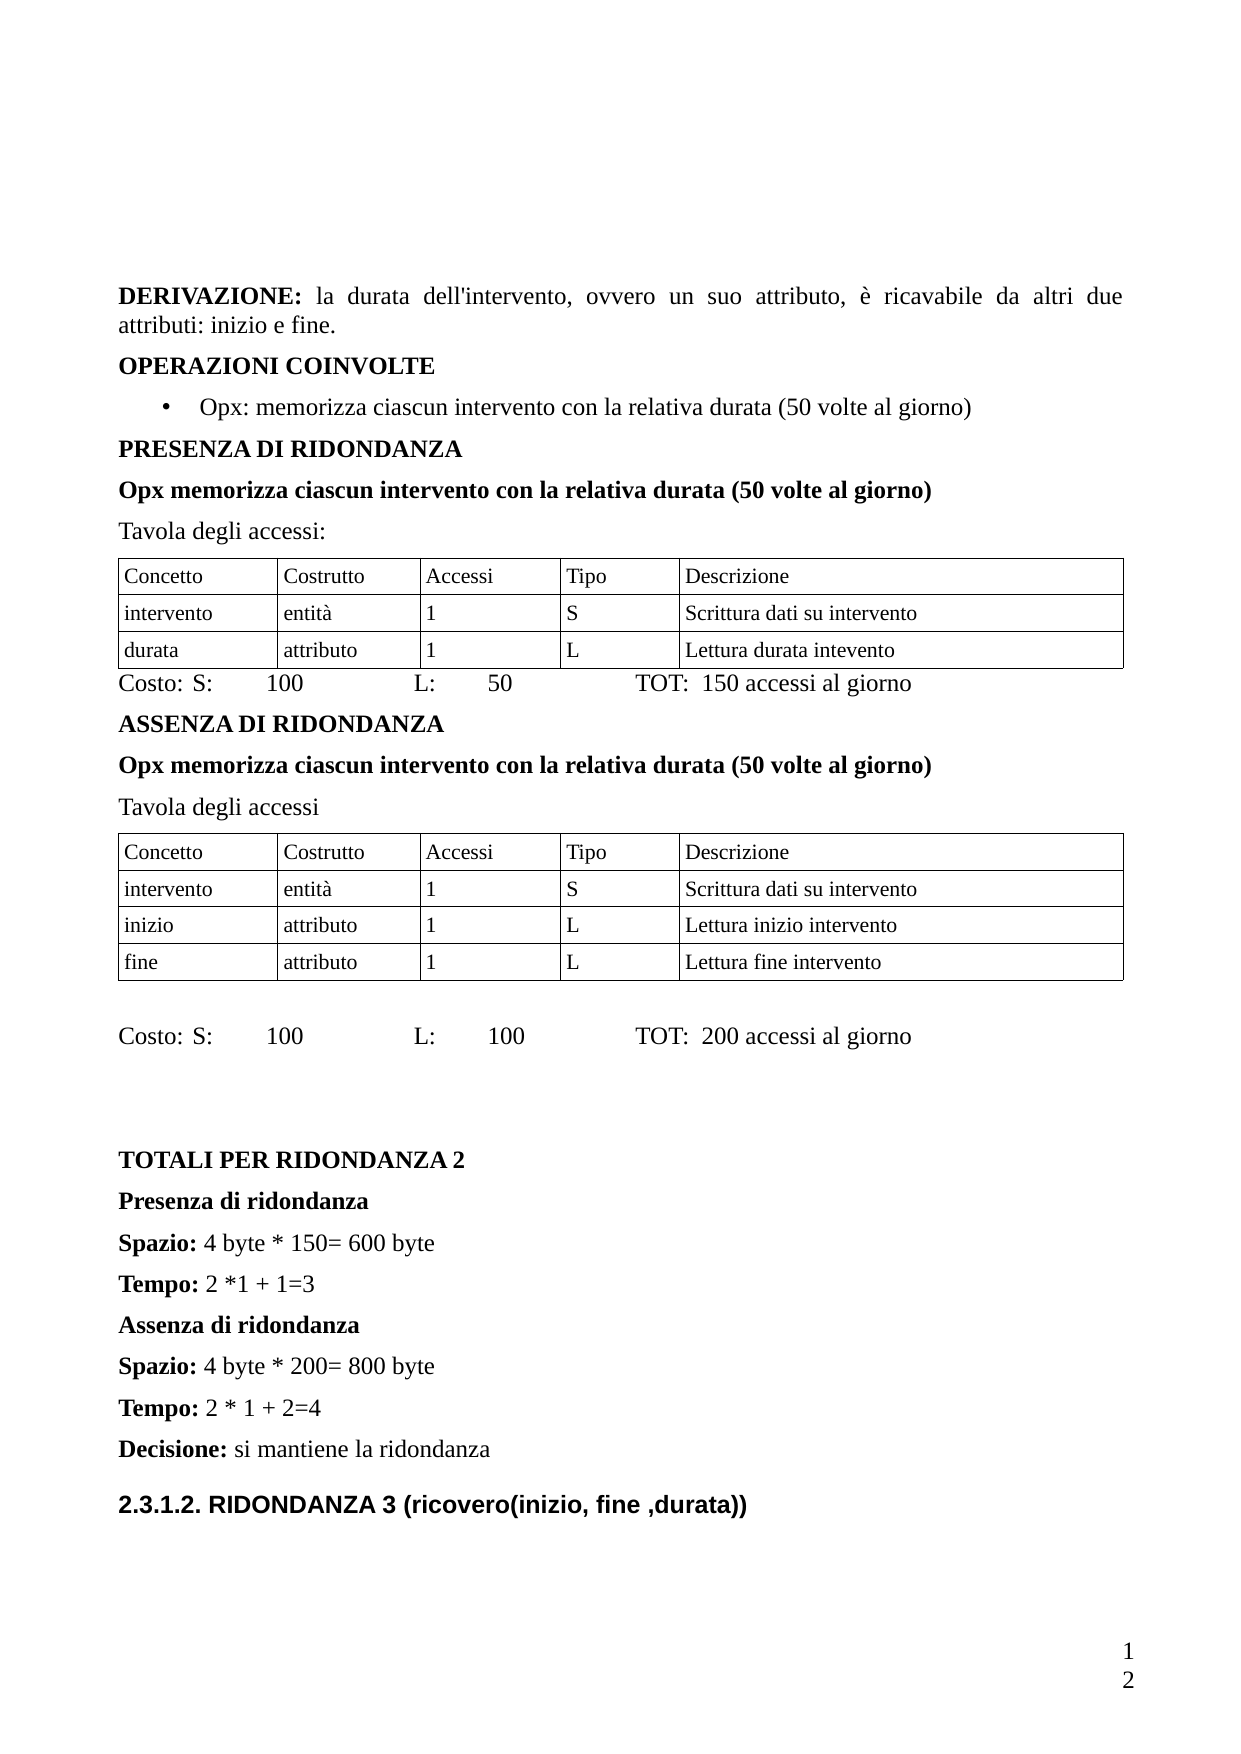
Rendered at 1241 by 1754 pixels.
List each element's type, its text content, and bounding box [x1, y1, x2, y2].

table_cell Scrittura dati su intervento [680, 871, 1123, 906]
table_header Tipo [561, 834, 679, 870]
text Tavola degli accessi: [118, 516, 1124, 545]
text Opx memorizza ciascun intervento con la relativa durata (50 volte al giorno) [118, 475, 1124, 504]
text OPERAZIONI COINVOLTE [118, 351, 1124, 380]
text Assenza di ridondanza [118, 1310, 1124, 1339]
table_header Tipo [561, 559, 679, 594]
text Costo: S: 100 L: 50 TOT: 150 accessi al giorno [118, 668, 1124, 697]
table_cell S [561, 871, 679, 906]
table_cell inizio [119, 907, 277, 943]
table_cell attributo [278, 907, 420, 943]
text Tempo: 2 *1 + 1=3 [118, 1269, 1124, 1298]
table_header Costrutto [278, 559, 420, 594]
table_cell Lettura durata intevento [680, 632, 1123, 668]
text PRESENZA DI RIDONDANZA [118, 434, 1124, 462]
table_cell intervento [119, 595, 277, 631]
table_header Accessi [421, 834, 560, 870]
text ASSENZA DI RIDONDANZA [118, 709, 1124, 738]
table_header Descrizione [680, 834, 1123, 870]
table_cell Lettura inizio intervento [680, 907, 1123, 943]
table_header Costrutto [278, 834, 420, 870]
table_cell entità [278, 595, 420, 631]
text Opx memorizza ciascun intervento con la relativa durata (50 volte al giorno) [118, 750, 1124, 779]
table_cell 1 [421, 871, 560, 906]
table_cell durata [119, 632, 277, 668]
list Opx: memorizza ciascun intervento con la relativa durata (50 volte al giorno) [162, 392, 1124, 421]
table_cell 1 [421, 632, 560, 668]
table_cell Lettura fine intervento [680, 944, 1123, 980]
table_cell L [561, 632, 679, 668]
text Costo: S: 100 L: 100 TOT: 200 accessi al giorno [118, 1021, 1124, 1050]
table_header Accessi [421, 559, 560, 594]
table_cell attributo [278, 632, 420, 668]
text Spazio: 4 byte * 200= 800 byte [118, 1351, 1124, 1380]
text Spazio: 4 byte * 150= 600 byte [118, 1228, 1124, 1256]
table_cell 1 [421, 907, 560, 943]
text TOTALI PER RIDONDANZA 2 [118, 1145, 1124, 1174]
table_cell attributo [278, 944, 420, 980]
text DERIVAZIONE: la durata dell'intervento, ovvero un suo attributo, è ricavabile da altri due attributi: inizio e fine. [118, 281, 1124, 339]
subtitle 2.3.1.2. RIDONDANZA 3 (ricovero(inizio, fine ,durata)) [118, 1490, 1124, 1518]
text Tavola degli accessi [118, 792, 1124, 820]
table_cell Scrittura dati su intervento [680, 595, 1123, 631]
text Tempo: 2 * 1 + 2=4 [118, 1393, 1124, 1421]
table_cell L [561, 944, 679, 980]
text Decisione: si mantiene la ridondanza [118, 1434, 1124, 1463]
table_header Concetto [119, 834, 277, 870]
text Presenza di ridondanza [118, 1186, 1124, 1215]
table_cell 1 [421, 595, 560, 631]
table_header Concetto [119, 559, 277, 594]
table_cell 1 [421, 944, 560, 980]
table_cell intervento [119, 871, 277, 906]
table_cell fine [119, 944, 277, 980]
table_header Descrizione [680, 559, 1123, 594]
table_cell L [561, 907, 679, 943]
table_cell S [561, 595, 679, 631]
table_cell entità [278, 871, 420, 906]
